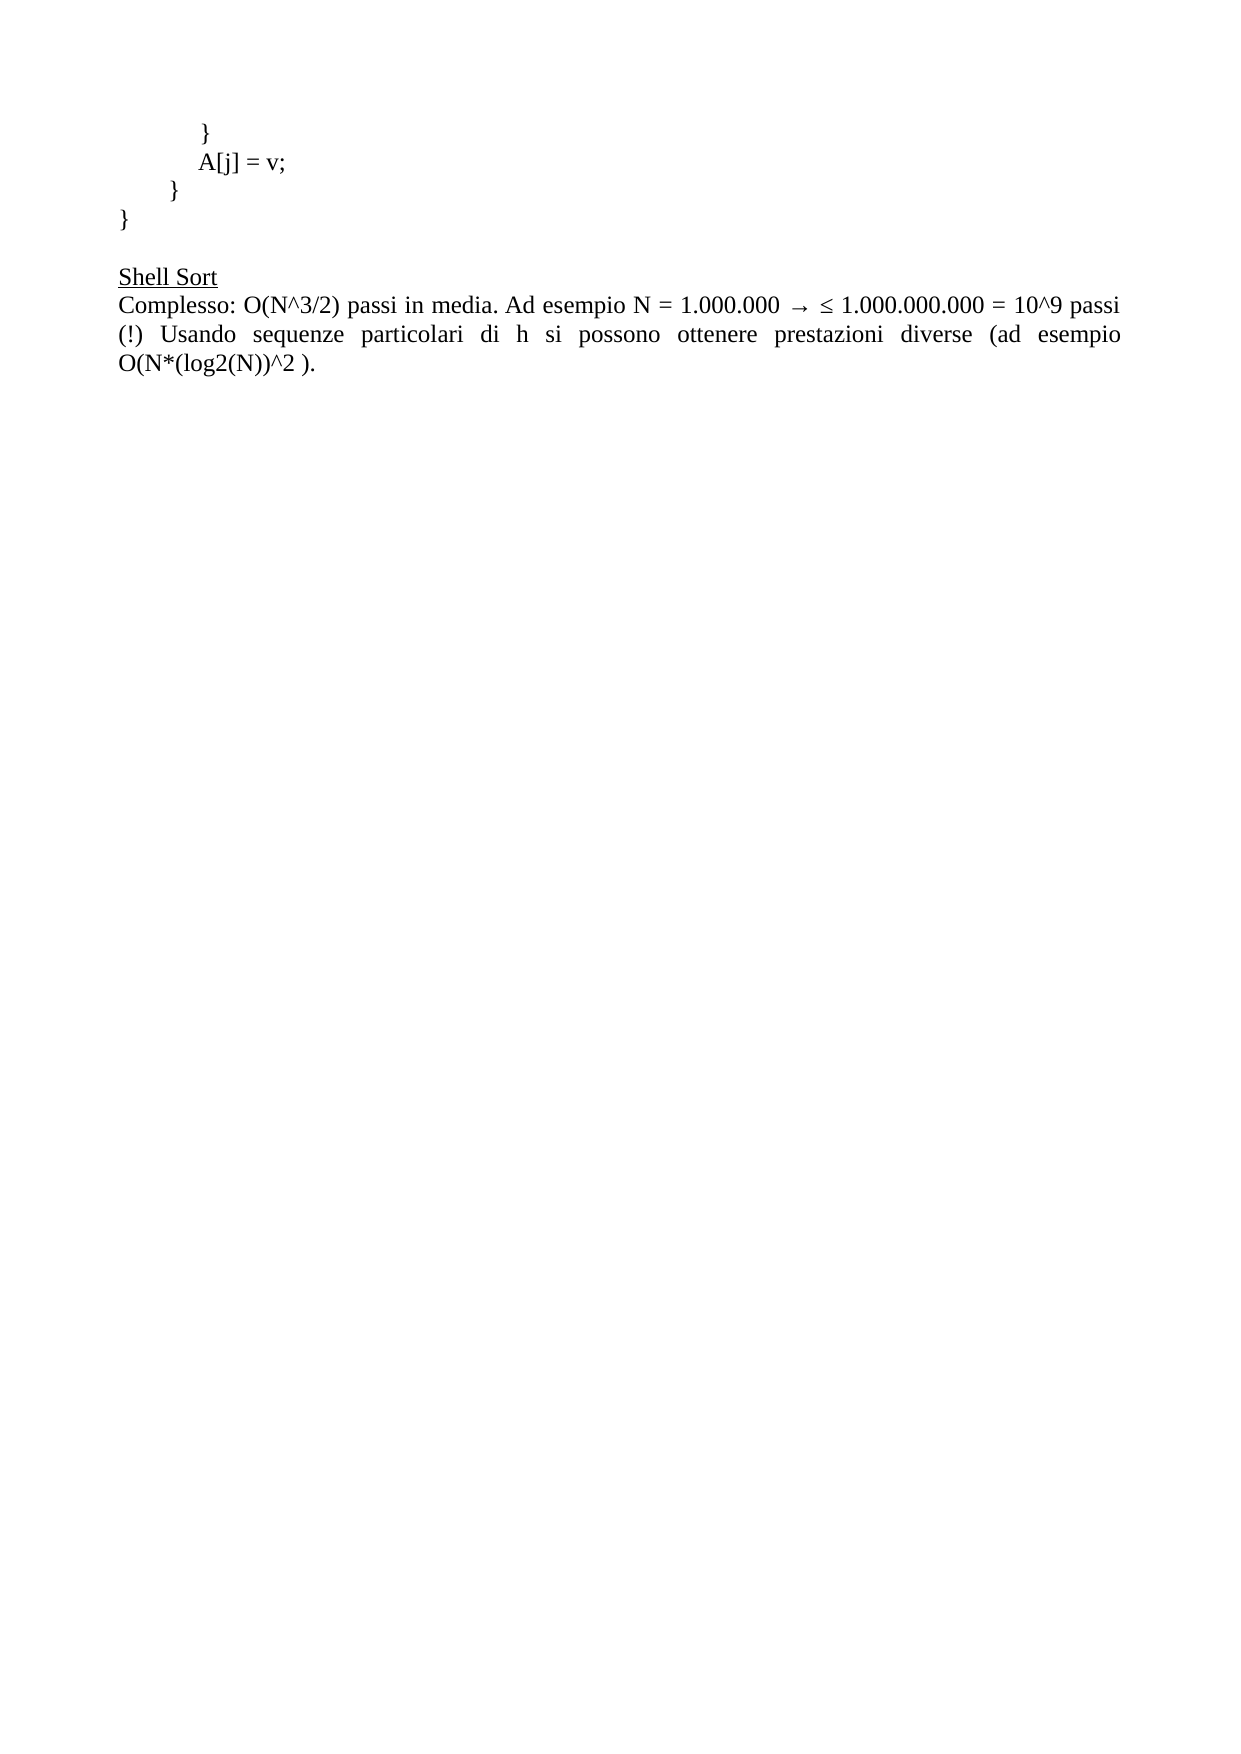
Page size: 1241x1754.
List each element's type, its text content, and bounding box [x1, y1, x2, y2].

text } [118, 118, 1122, 147]
text Complesso: O(N^3/2) passi in media. Ad esempio N = 1.000.000 → ≤ 1.000.000.000 = 10^9 passi (!) Usando sequenze particolari di h si possono ottenere prestazioni diverse (ad esempio O(N*(log2(N))^2 ). [118, 291, 1122, 377]
text } [118, 204, 1122, 233]
text A[j] = v; [118, 147, 1122, 176]
text Shell Sort [118, 262, 1122, 291]
text } [118, 176, 1122, 204]
